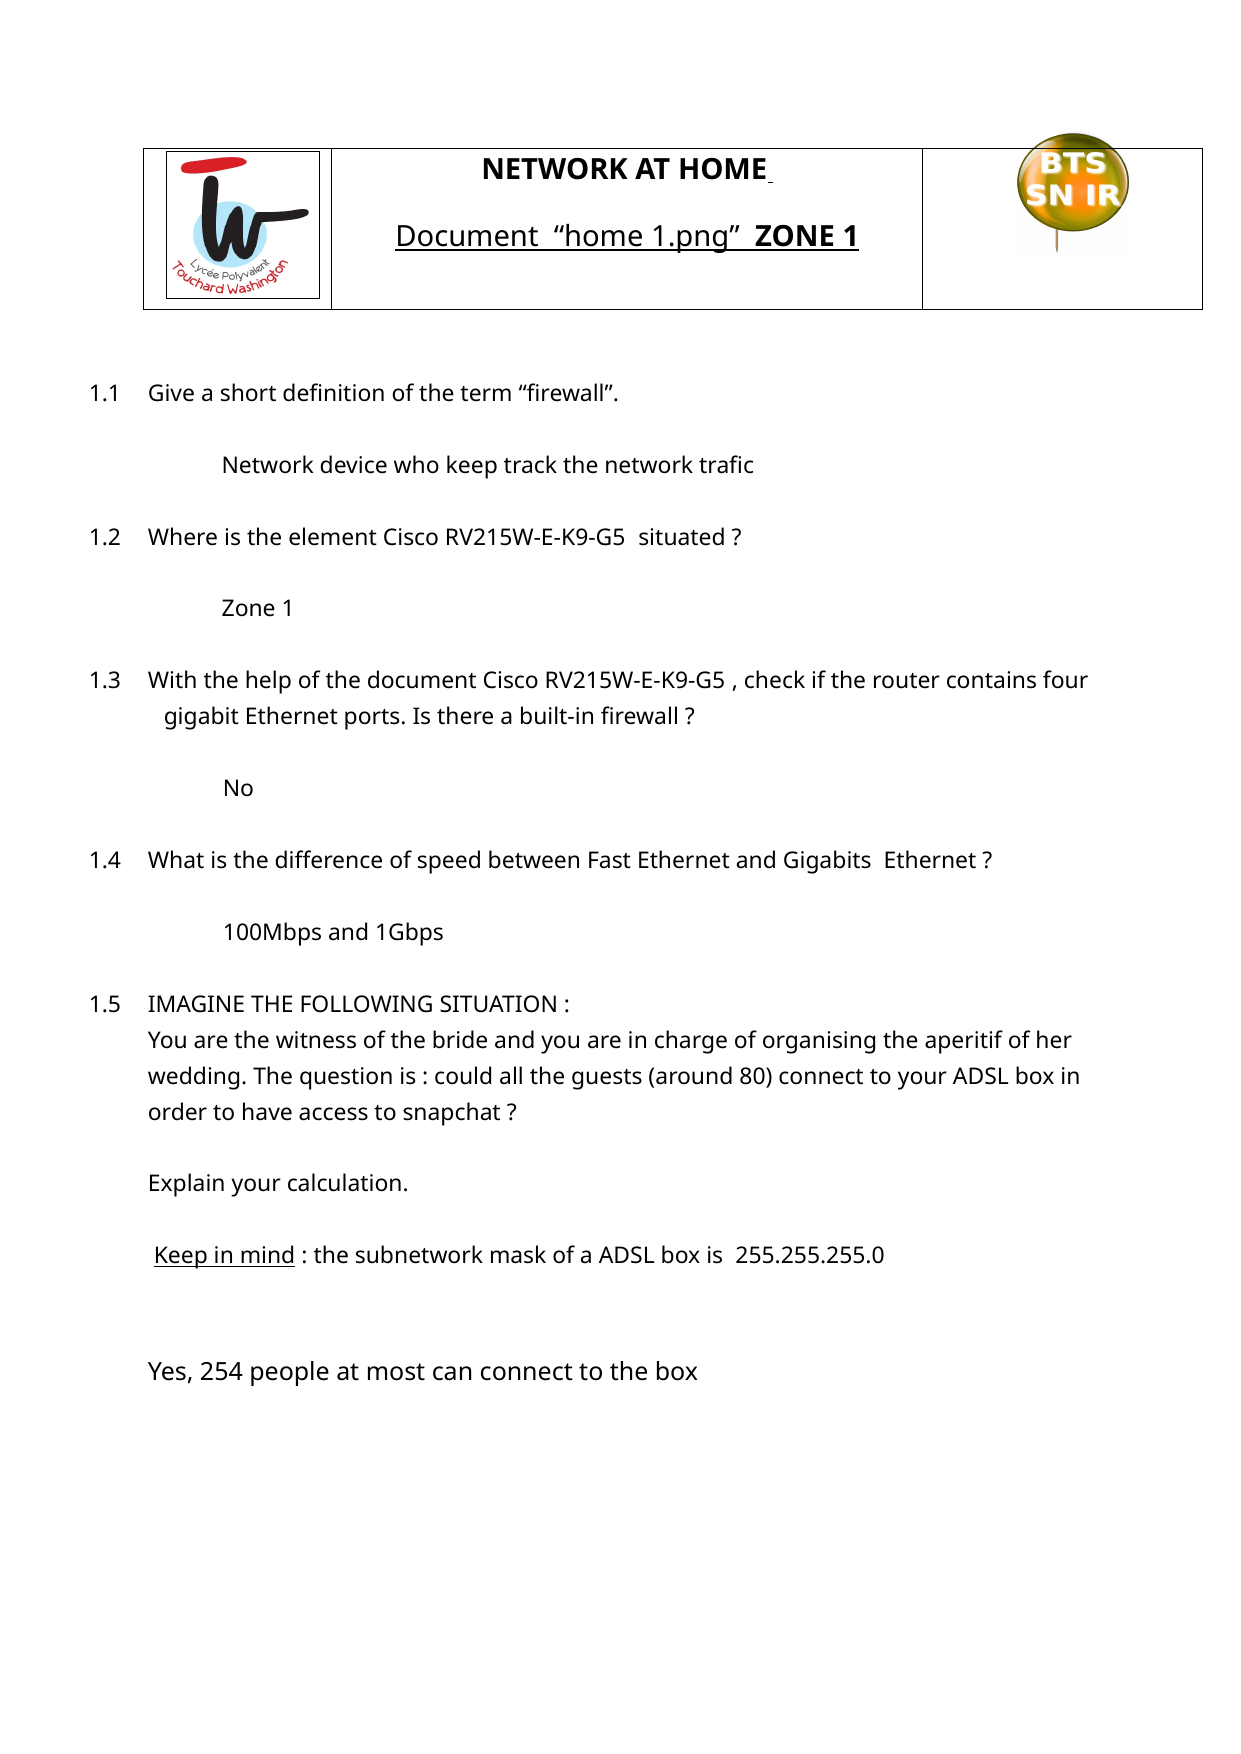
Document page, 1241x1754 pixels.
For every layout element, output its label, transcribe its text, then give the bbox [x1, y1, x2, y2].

list IMAGINE THE FOLLOWING SITUATION : [88, 988, 1093, 1019]
list Zone 1 [148, 592, 1093, 624]
list Explain your calculation. [148, 1167, 1093, 1199]
list What is the difference of speed between Fast Ethernet and Gigabits Ethernet ? [88, 844, 1093, 875]
picture [1016, 130, 1129, 148]
list No [223, 772, 1093, 803]
list Where is the element Cisco RV215W-E-K9-G5 situated ? [88, 521, 1093, 552]
table_header [144, 149, 331, 309]
table_header NETWORK AT HOME Document “home 1.png” ZONE 1 [332, 149, 922, 309]
list Yes, 254 people at most can connect to the box [148, 1353, 1093, 1388]
list 100Mbps and 1Gbps [223, 916, 1093, 947]
list With the help of the document Cisco RV215W-E-K9-G5 , check if the router contains four gigabit Ethernet ports. Is there a built-in firewall ? [88, 664, 1093, 731]
table_header [923, 149, 1202, 309]
list Give a short definition of the term “firewall”. [88, 377, 1093, 408]
list Keep in mind : the subnetwork mask of a ADSL box is 255.255.255.0 [148, 1239, 1093, 1271]
list You are the witness of the bride and you are in charge of organising the aperitif of her wedding. The question is : could all the guests (around 80) connect to your ADSL box in order to have access to snapchat ? [148, 1024, 1093, 1127]
list Network device who keep track the network trafic [148, 449, 1093, 480]
